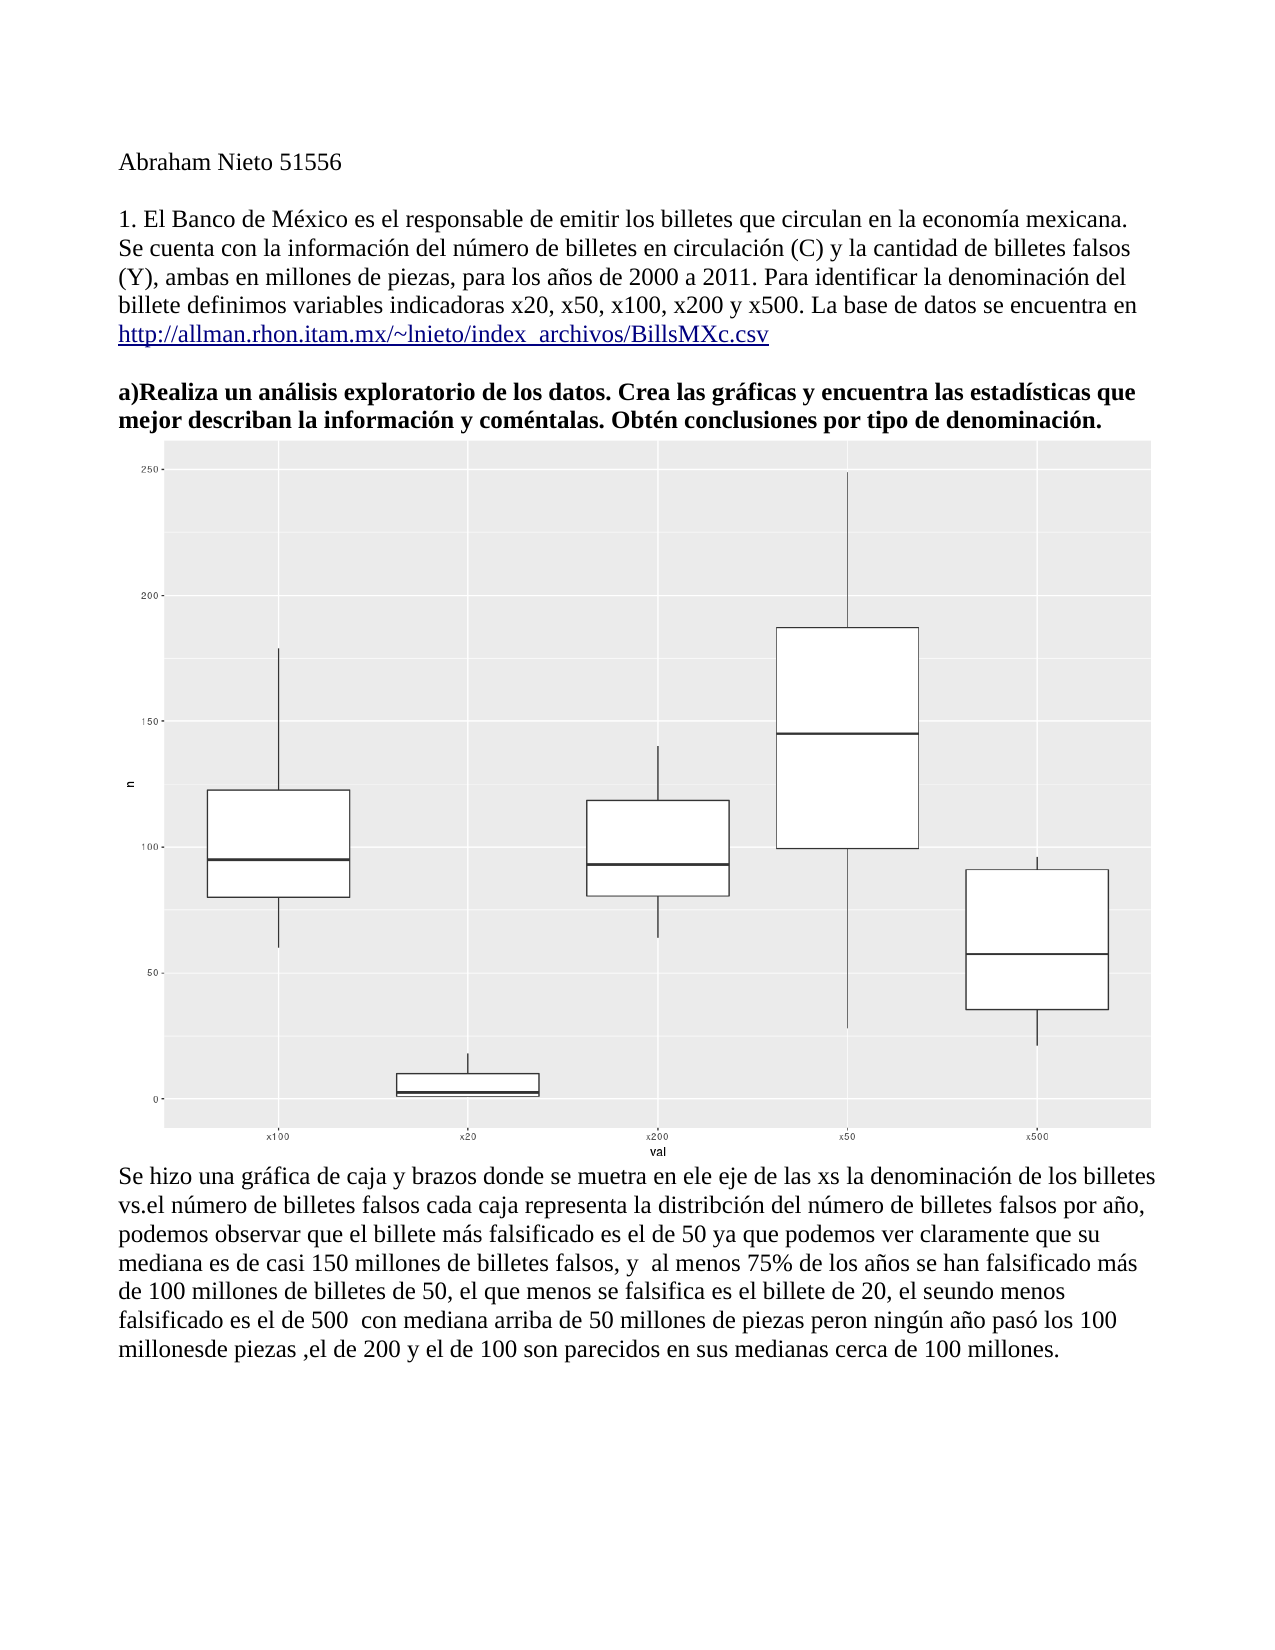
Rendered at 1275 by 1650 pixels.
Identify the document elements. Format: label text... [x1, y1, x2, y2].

text Abraham Nieto 51556 [118, 147, 1157, 176]
text a)Realiza un análisis exploratorio de los datos. Crea las gráficas y encuentra las estadísticas que mejor describan la información y coméntalas. Obtén conclusiones por tipo de denominación. [118, 377, 1157, 434]
text 1. El Banco de México es el responsable de emitir los billetes que circulan en la economía mexicana. Se cuenta con la información del número de billetes en circulación (C) y la cantidad de billetes falsos (Y), ambas en millones de piezas, para los años de 2000 a 2011. Para identificar la denominación del billete definimos variables indicadoras x20, x50, x100, x200 y x500. La base de datos se encuentra en http://allman.rhon.itam.mx/~lnieto/index_archivos/BillsMXc.csv [118, 204, 1157, 348]
text Se hizo una gráfica de caja y brazos donde se muetra en ele eje de las xs la denominación de los billetes vs.el número de billetes falsos cada caja representa la distribción del número de billetes falsos por año, podemos observar que el billete más falsificado es el de 50 ya que podemos ver claramente que su mediana es de casi 150 millones de billetes falsos, y al menos 75% de los años se han falsificado más de 100 millones de billetes de 50, el que menos se falsifica es el billete de 20, el seundo menos falsificado es el de 500 con mediana arriba de 50 millones de piezas peron ningún año pasó los 100 millonesde piezas ,el de 200 y el de 100 son parecidos en sus medianas cerca de 100 millones. [118, 1162, 1157, 1363]
picture [118, 434, 1157, 1162]
